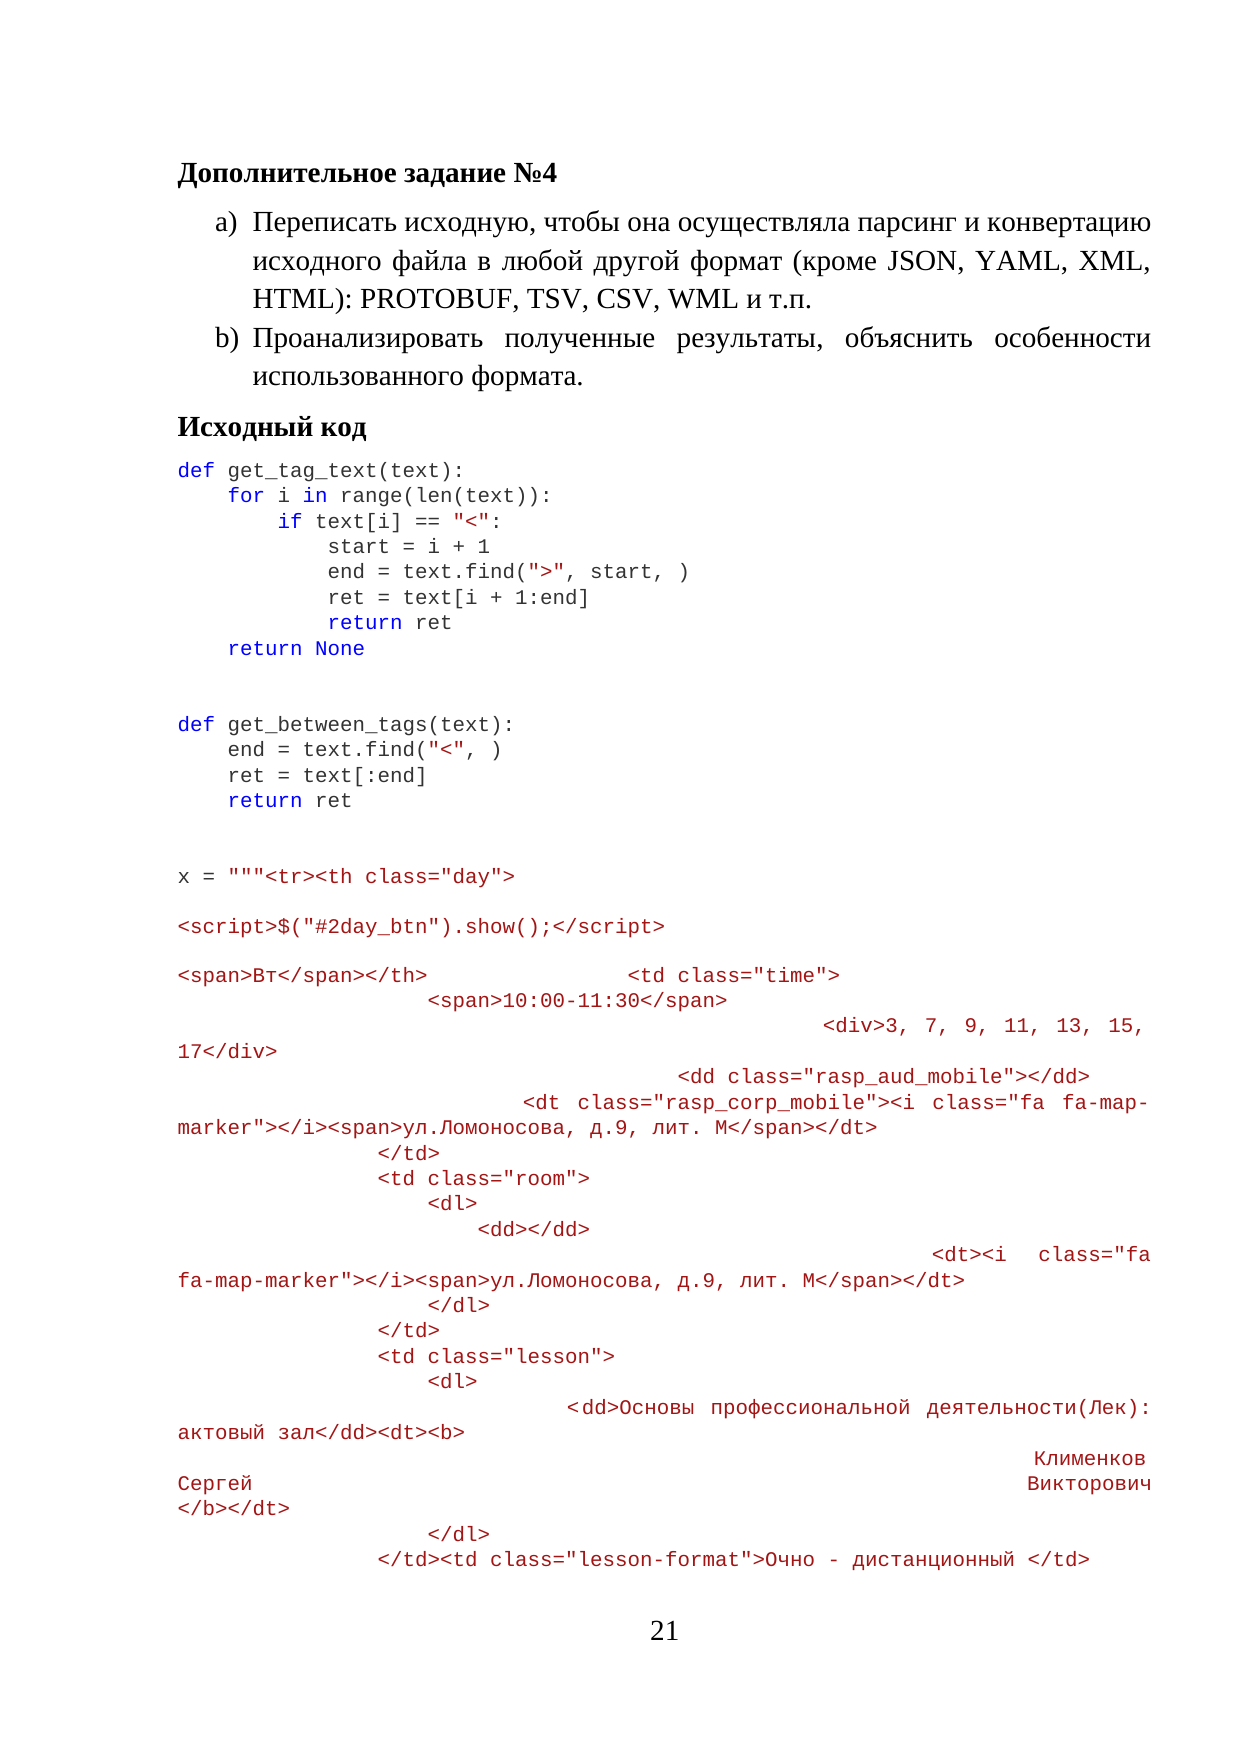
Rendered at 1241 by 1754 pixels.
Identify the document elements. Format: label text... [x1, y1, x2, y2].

text return None [177, 636, 1152, 661]
text <span>Вт</span></th> <td class="time"> [177, 939, 1152, 988]
text <dl> [177, 1192, 1152, 1217]
text <dt class="rasp_corp_mobile"><i class="fa fa-map-marker"></i><span>ул.Ломоносова, д.9, лит. М</span></dt> [177, 1090, 1152, 1141]
text <dl> [177, 1369, 1152, 1395]
text </dl> [177, 1293, 1152, 1319]
text end = text.find("<", ) [177, 738, 1152, 763]
text if text[i] == "<": [177, 509, 1152, 534]
text start = i + 1 [177, 534, 1152, 560]
list Переписать исходную, чтобы она осуществляла парсинг и конвертацию исходного файла в любой другой формат (кроме JSON, YAML, XML, HTML): PROTOBUF, TSV, CSV, WML и т.п. [215, 204, 1152, 315]
text </td> [177, 1319, 1152, 1344]
text def get_between_tags(text): [177, 712, 1152, 738]
text <dd>Основы профессиональной деятельности(Лек): актовый зал</dd><dt><b> [177, 1395, 1152, 1446]
text </td><td class="lesson-format">Очно - дистанционный </td> [177, 1547, 1152, 1573]
text end = text.find(">", start, ) [177, 560, 1152, 585]
text <span>10:00-11:30</span> [177, 988, 1152, 1014]
text ret = text[i + 1:end] [177, 585, 1152, 611]
text <dt><i class="fa fa-map-marker"></i><span>ул.Ломоносова, д.9, лит. М</span></dt> [177, 1242, 1152, 1293]
text </td> [177, 1141, 1152, 1166]
text def get_tag_text(text): [177, 458, 1152, 483]
text ret = text[:end] [177, 763, 1152, 788]
text Клименков Сергей Викторович </b></dt> [177, 1446, 1152, 1522]
subtitle Исходный код [177, 409, 1152, 443]
text <script>$("#2day_btn").show();</script> [177, 890, 1152, 939]
subtitle Дополнительное задание №4 [177, 156, 1152, 189]
text </dl> [177, 1522, 1152, 1547]
text <div>3, 7, 9, 11, 13, 15, 17</div> [177, 1014, 1152, 1064]
list Проанализировать полученные результаты, объяснить особенности использованного формата. [215, 320, 1152, 392]
text <dd class="rasp_aud_mobile"></dd> [177, 1064, 1152, 1090]
text <td class="lesson"> [177, 1344, 1152, 1369]
text <td class="room"> [177, 1166, 1152, 1192]
text for i in range(len(text)): [177, 483, 1152, 509]
text return ret [177, 788, 1152, 814]
text <dd></dd> [177, 1217, 1152, 1242]
text return ret [177, 611, 1152, 636]
text x = """<tr><th class="day"> [177, 865, 1152, 890]
